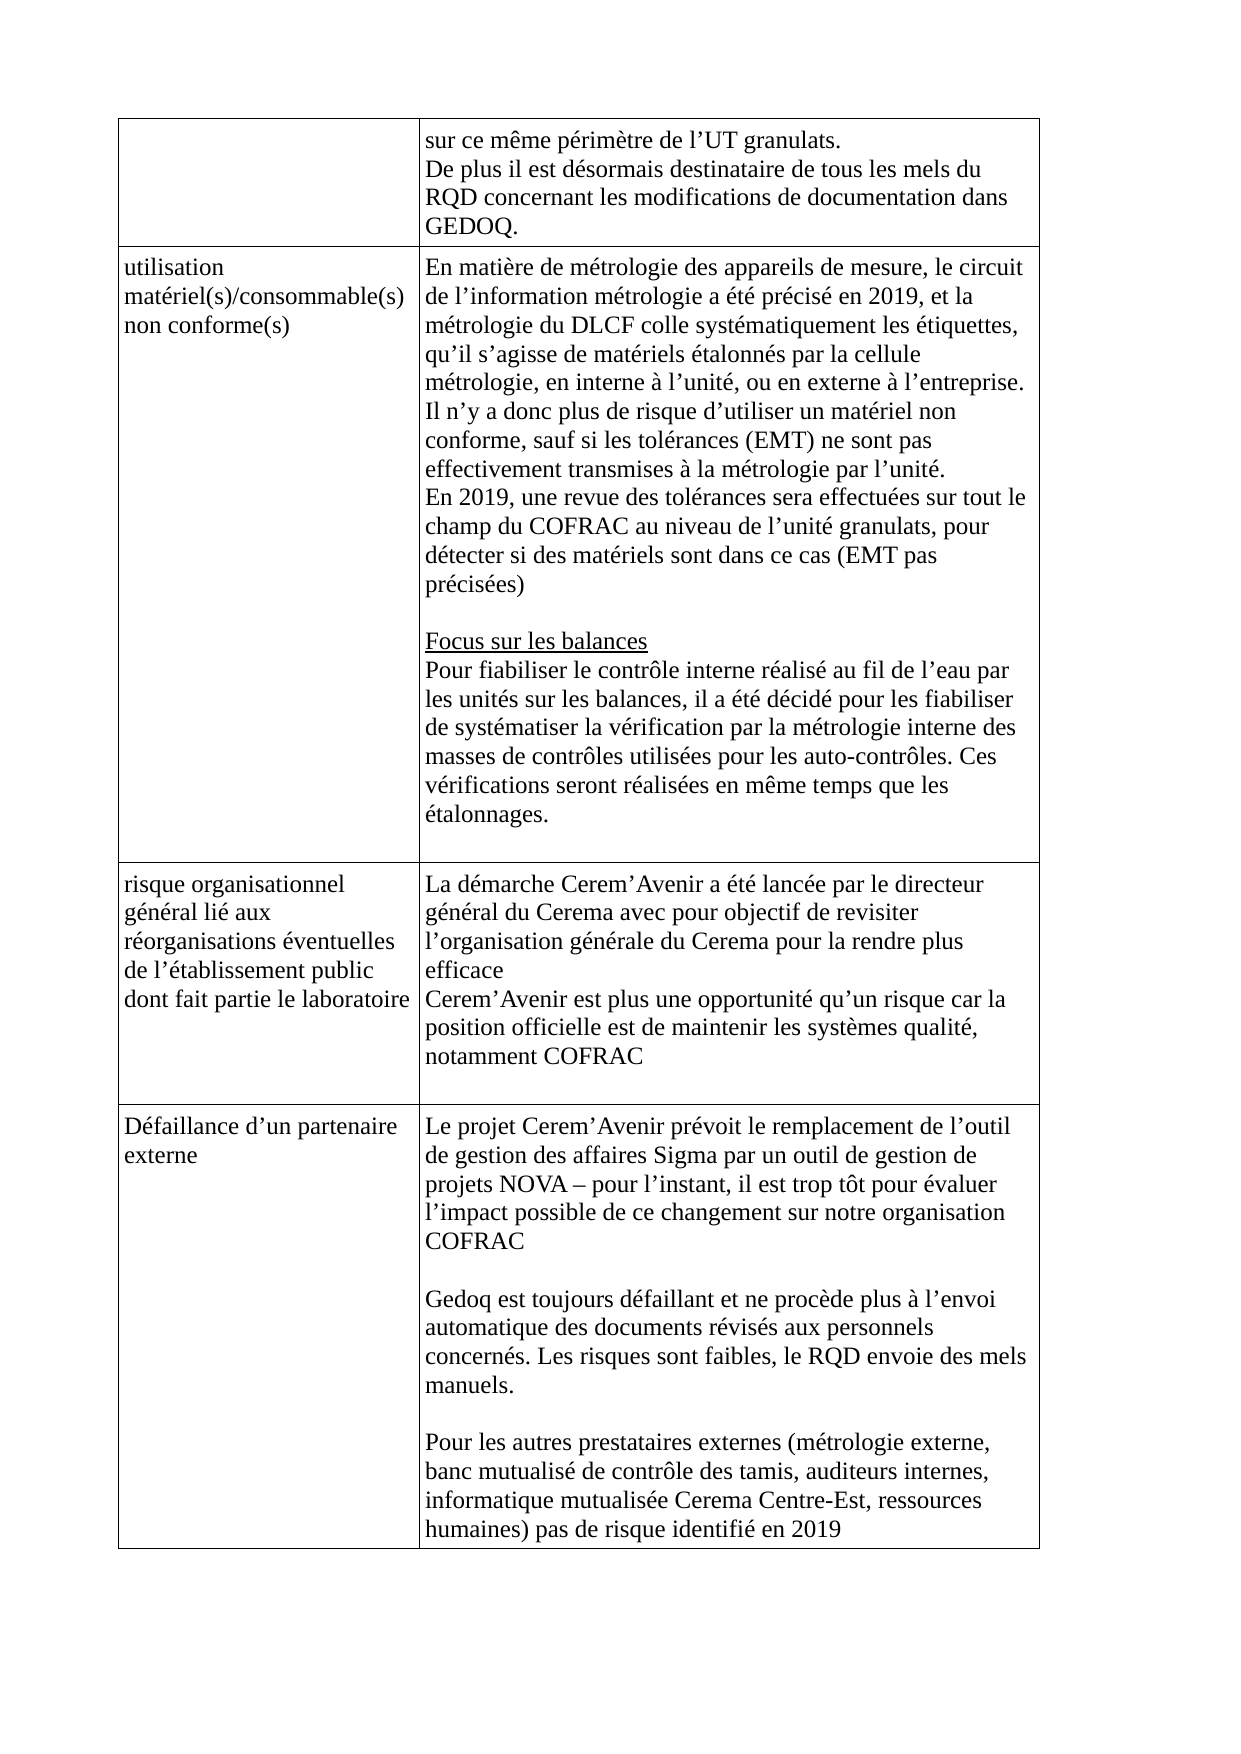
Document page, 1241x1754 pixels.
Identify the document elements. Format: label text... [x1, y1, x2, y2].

table_cell En matière de métrologie des appareils de mesure, le circuit de l’information métrologie a été précisé en 2019, et la métrologie du DLCF colle systématiquement les étiquettes, qu’il s’agisse de matériels étalonnés par la cellule métrologie, en interne à l’unité, ou en externe à l’entreprise. Il n’y a donc plus de risque d’utiliser un matériel non conforme, sauf si les tolérances (EMT) ne sont pas effectivement transmises à la métrologie par l’unité. En 2019, une revue des tolérances sera effectuées sur tout le champ du COFRAC au niveau de l’unité granulats, pour détecter si des matériels sont dans ce cas (EMT pas précisées) Focus sur les balances Pour fiabiliser le contrôle interne réalisé au fil de l’eau par les unités sur les balances, il a été décidé pour les fiabiliser de systématiser la vérification par la métrologie interne des masses de contrôles utilisées pour les auto-contrôles. Ces vérifications seront réalisées en même temps que les étalonnages. [420, 247, 1039, 862]
table_cell utilisation matériel(s)/consommable(s) non conforme(s) [119, 247, 419, 862]
table_cell Le projet Cerem’Avenir prévoit le remplacement de l’outil de gestion des affaires Sigma par un outil de gestion de projets NOVA – pour l’instant, il est trop tôt pour évaluer l’impact possible de ce changement sur notre organisation COFRAC Gedoq est toujours défaillant et ne procède plus à l’envoi automatique des documents révisés aux personnels concernés. Les risques sont faibles, le RQD envoie des mels manuels. Pour les autres prestataires externes (métrologie externe, banc mutualisé de contrôle des tamis, auditeurs internes, informatique mutualisée Cerema Centre-Est, ressources humaines) pas de risque identifié en 2019 [420, 1105, 1039, 1548]
table_cell [119, 119, 419, 246]
table_cell sur ce même périmètre de l’UT granulats. De plus il est désormais destinataire de tous les mels du RQD concernant les modifications de documentation dans GEDOQ. [420, 119, 1039, 246]
table_cell Défaillance d’un partenaire externe [119, 1105, 419, 1548]
table_cell La démarche Cerem’Avenir a été lancée par le directeur général du Cerema avec pour objectif de revisiter l’organisation générale du Cerema pour la rendre plus efficace Cerem’Avenir est plus une opportunité qu’un risque car la position officielle est de maintenir les systèmes qualité, notamment COFRAC [420, 863, 1039, 1104]
table_cell risque organisationnel général lié aux réorganisations éventuelles de l’établissement public dont fait partie le laboratoire [119, 863, 419, 1104]
